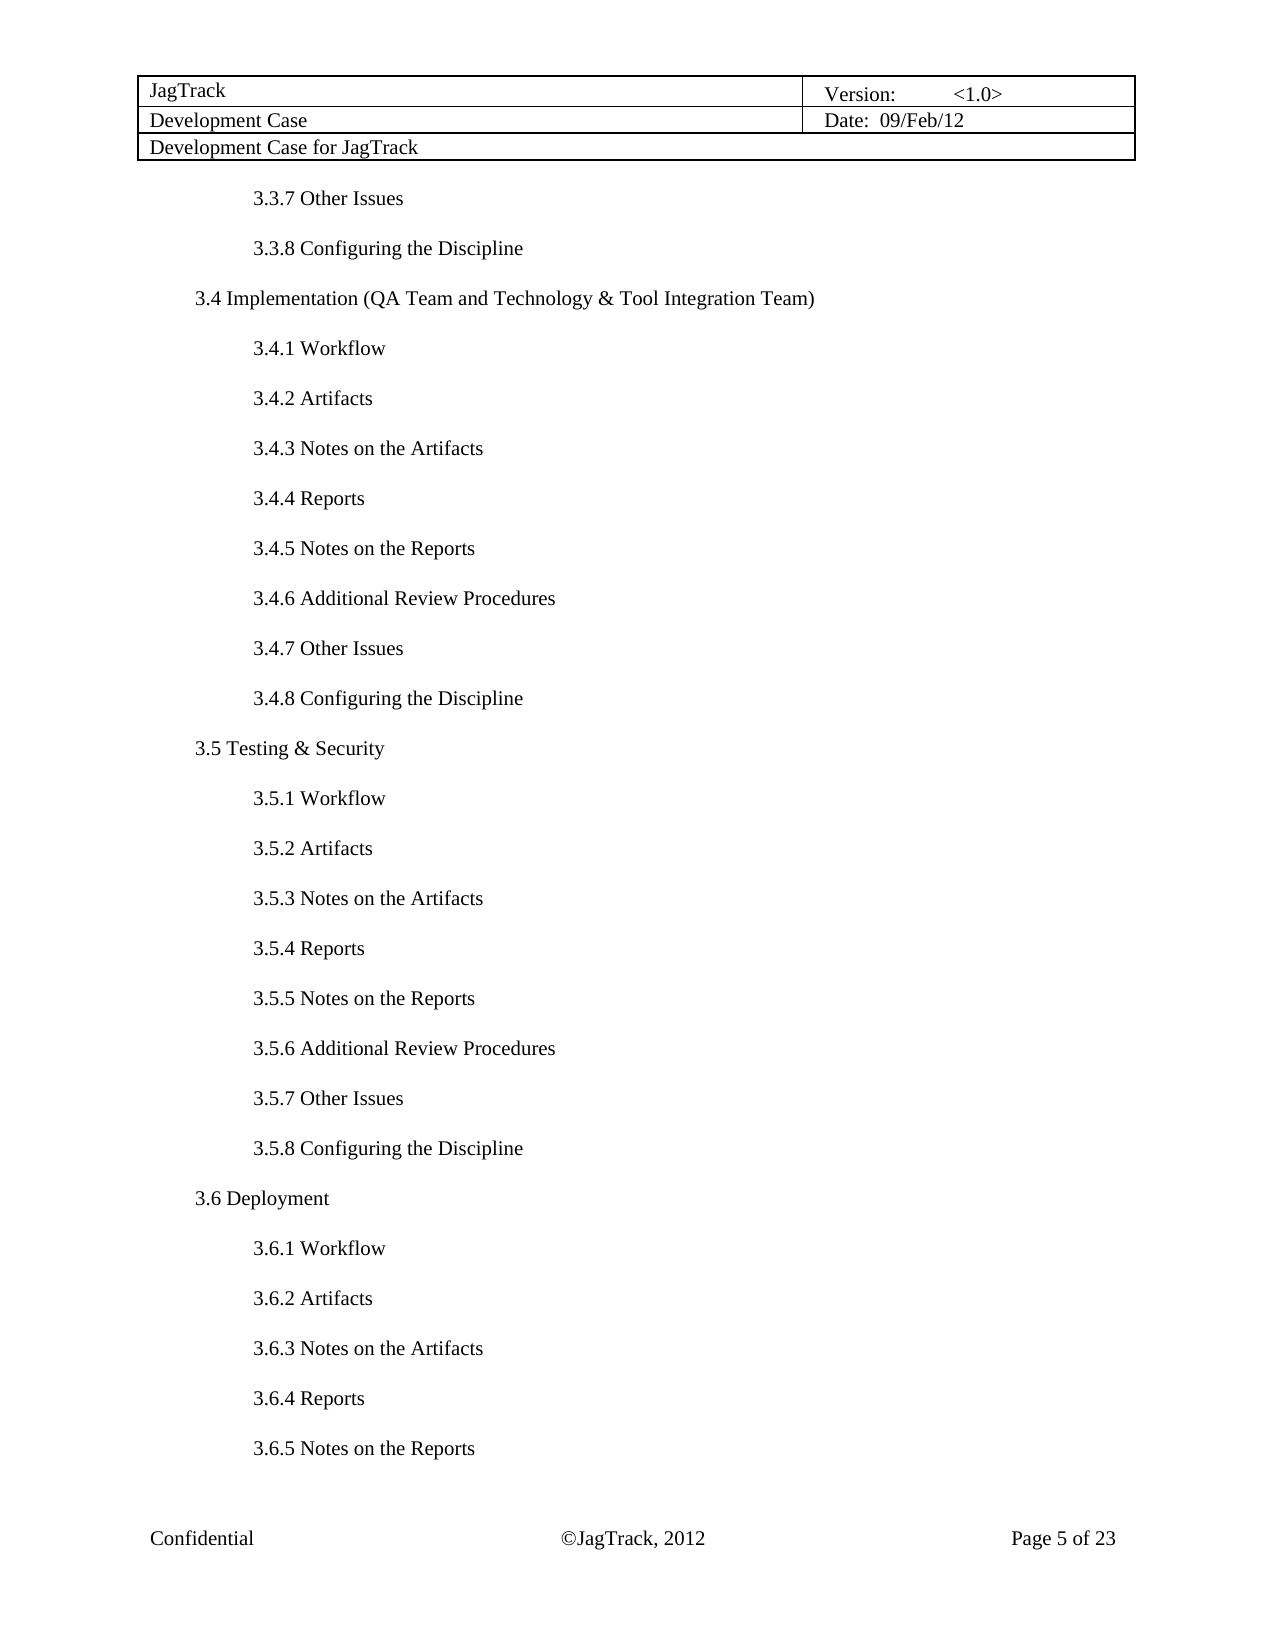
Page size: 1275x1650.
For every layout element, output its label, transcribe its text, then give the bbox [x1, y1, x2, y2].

text 3.6 Deployment [195, 1185, 1050, 1235]
text 3.5.1 Workflow [253, 785, 1125, 835]
text 3.5.5 Notes on the Reports [253, 985, 1125, 1035]
text 3.4.1 Workflow [253, 335, 1125, 385]
text 3.5.6 Additional Review Procedures [253, 1035, 1125, 1085]
text 3.4.3 Notes on the Artifacts [253, 435, 1125, 485]
text 3.4.7 Other Issues [253, 635, 1125, 685]
text 3.5.2 Artifacts [253, 835, 1125, 885]
text 3.4.2 Artifacts [253, 385, 1125, 435]
text 3.4.6 Additional Review Procedures [253, 585, 1125, 635]
text 3.4.5 Notes on the Reports [253, 535, 1125, 585]
text 3.6.5 Notes on the Reports [253, 1435, 1125, 1485]
text 3.5.7 Other Issues [253, 1085, 1125, 1135]
text 3.4.8 Configuring the Discipline [253, 685, 1125, 735]
text 3.5.8 Configuring the Discipline [253, 1135, 1125, 1185]
text 3.6.3 Notes on the Artifacts [253, 1335, 1125, 1385]
text 3.3.7 Other Issues [253, 185, 1125, 235]
text 3.6.4 Reports [253, 1385, 1125, 1435]
text 3.6.1 Workflow [253, 1235, 1125, 1285]
text 3.4 Implementation (QA Team and Technology & Tool Integration Team) [195, 285, 1050, 335]
text 3.5 Testing & Security [195, 735, 1050, 785]
text 3.3.8 Configuring the Discipline [253, 235, 1125, 285]
text 3.6.2 Artifacts [253, 1285, 1125, 1335]
text 3.5.4 Reports [253, 935, 1125, 985]
text 3.5.3 Notes on the Artifacts [253, 885, 1125, 935]
text 3.4.4 Reports [253, 485, 1125, 535]
